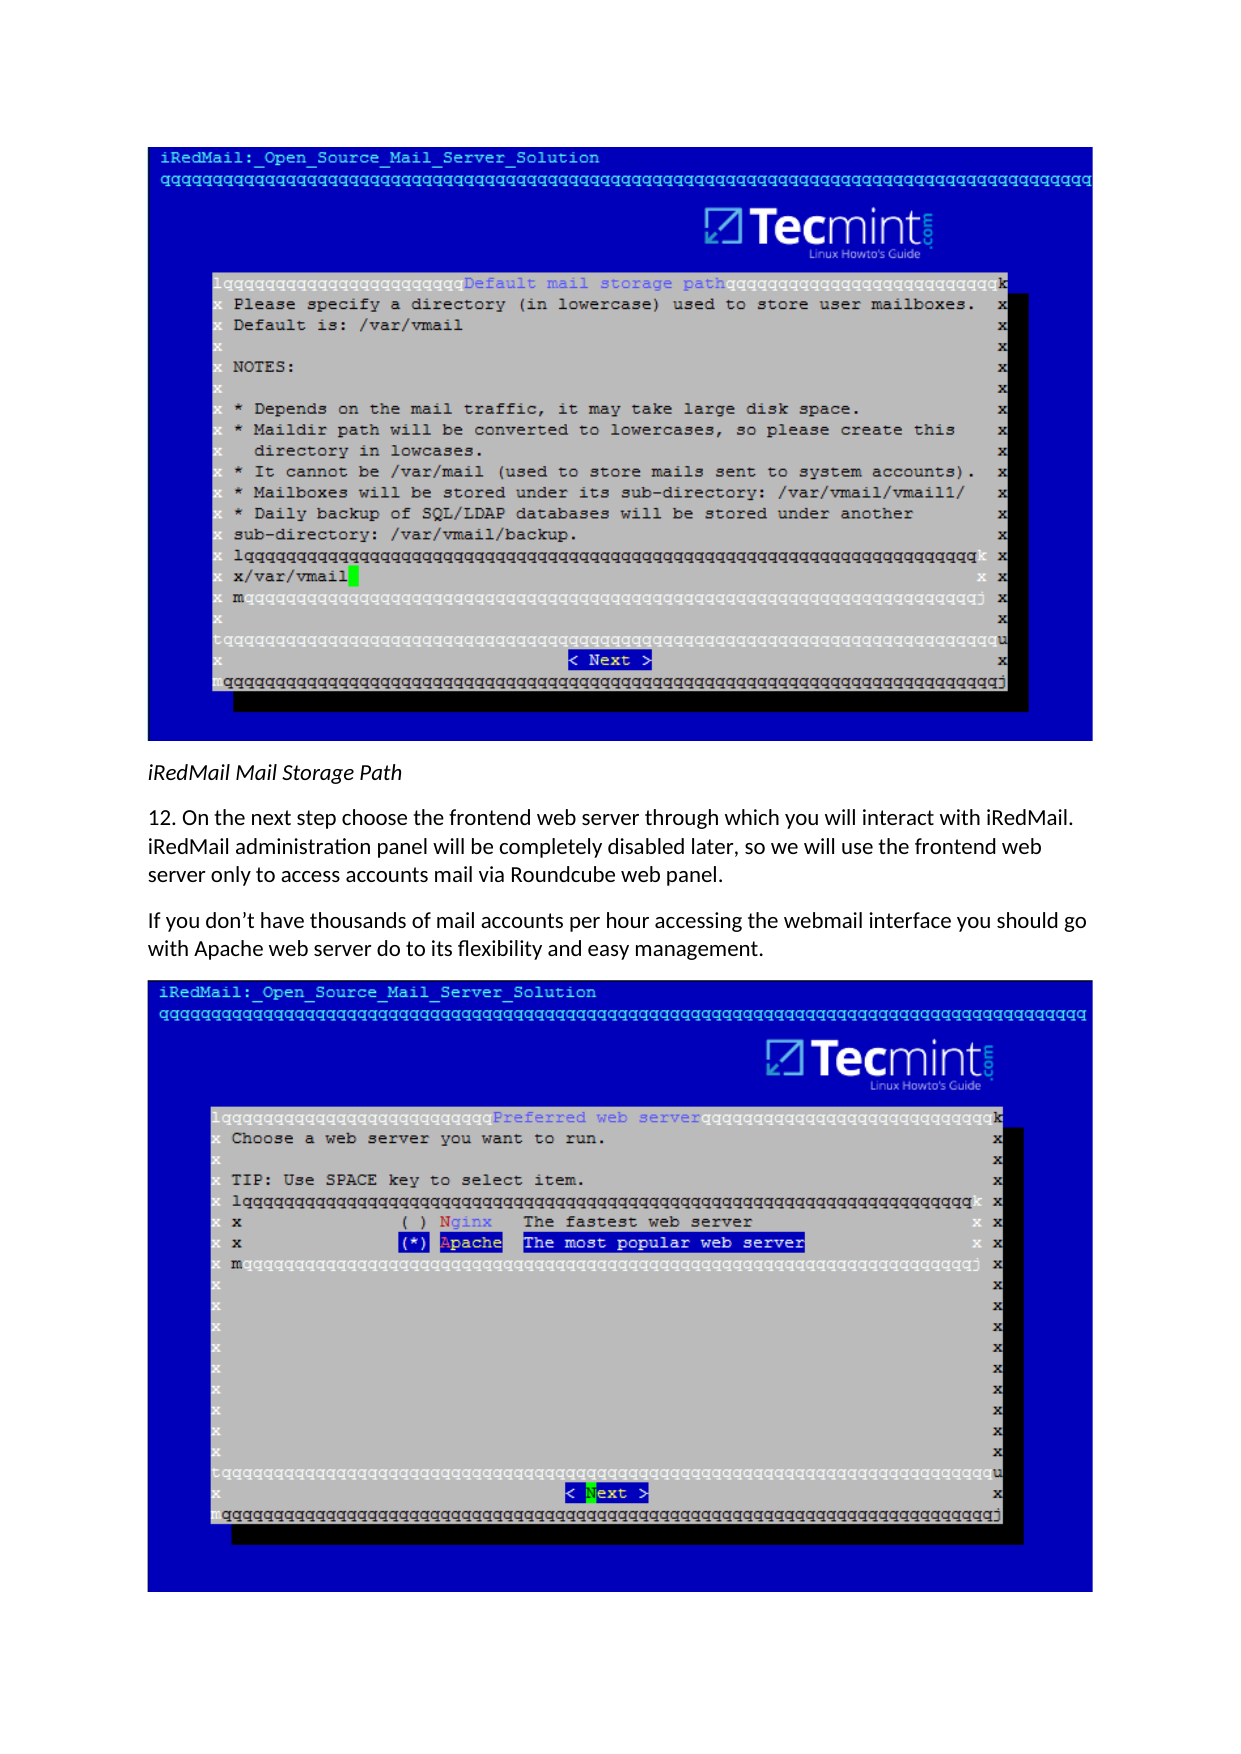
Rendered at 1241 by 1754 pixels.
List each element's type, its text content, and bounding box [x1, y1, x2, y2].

text 12. On the next step choose the frontend web server through which you will interact with iRedMail. iRedMail administration panel will be completely disabled later, so we will use the frontend web server only to access accounts mail via Roundcube web panel. [148, 803, 1093, 888]
text iRedMail Mail Storage Path [148, 758, 1093, 786]
text If you don’t have thousands of mail accounts per hour accessing the webmail interface you should go with Apache web server do to its flexibility and easy management. [148, 906, 1093, 962]
